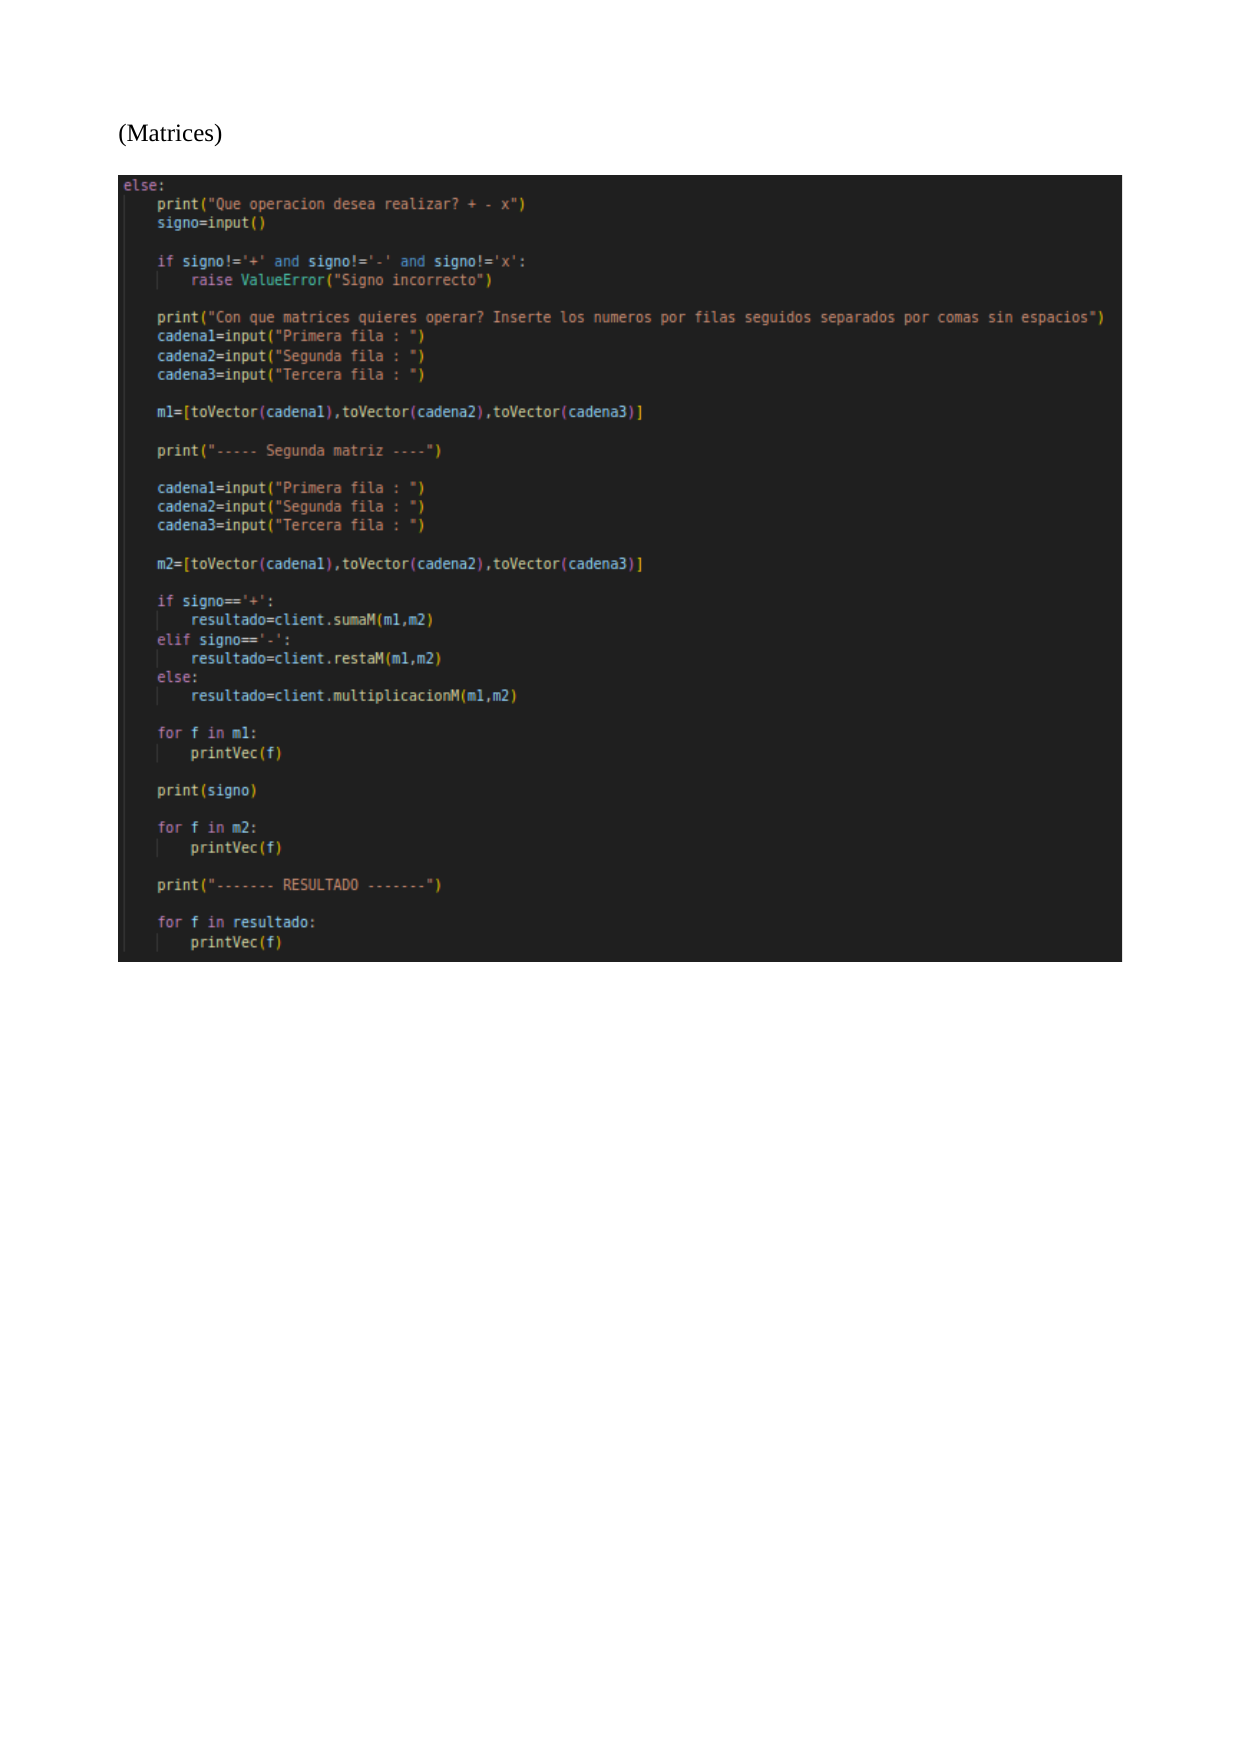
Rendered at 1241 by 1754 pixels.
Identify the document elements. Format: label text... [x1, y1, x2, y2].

text (Matrices) [118, 118, 1122, 147]
picture [118, 175, 1123, 962]
